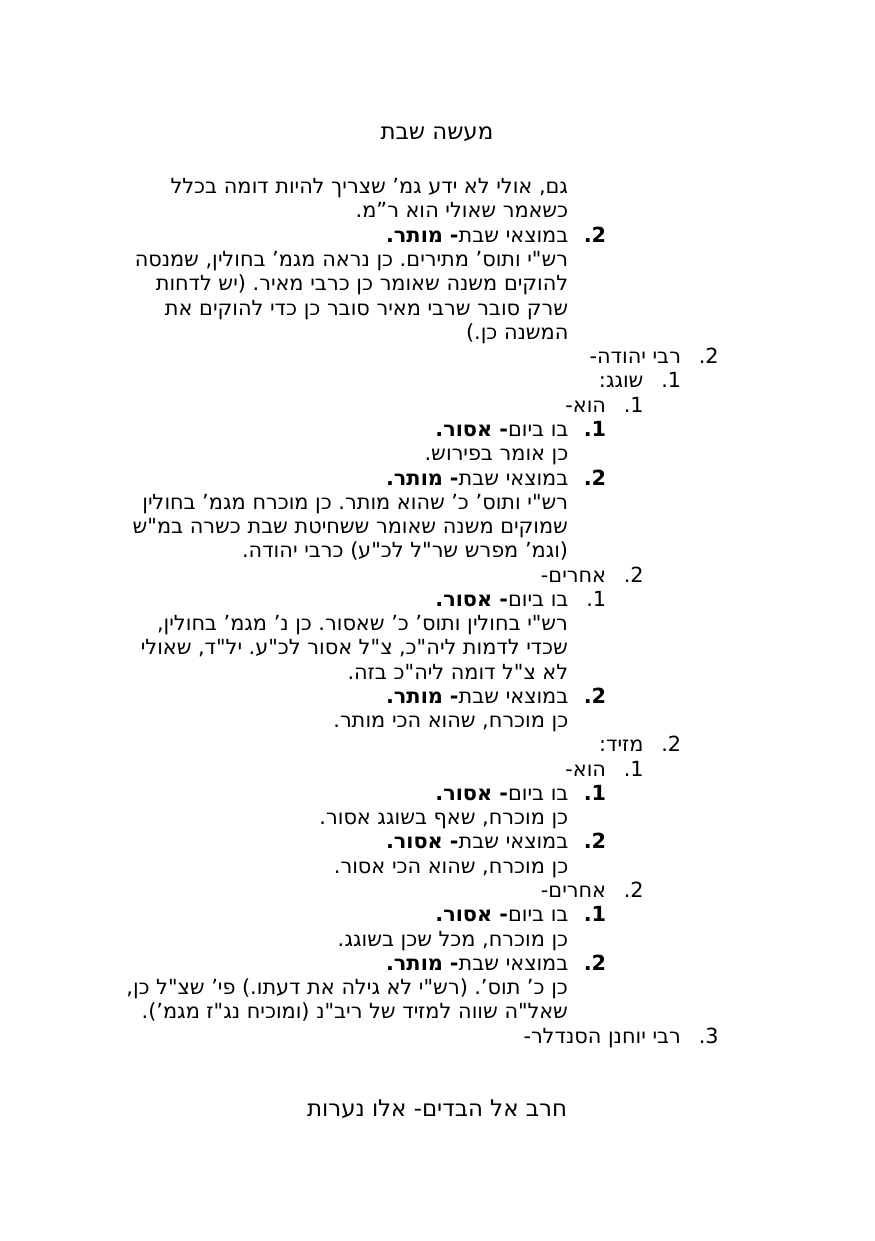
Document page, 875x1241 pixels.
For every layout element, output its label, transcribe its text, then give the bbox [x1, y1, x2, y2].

list הוא- [118, 757, 643, 781]
list רש"י ותוס’ מתירים. כן נראה מגמ’ בחולין, שמנסה להוקים משנה שאומר כן כרבי מאיר. (יש לדחות שרק סובר שרבי מאיר סובר כן כדי להוקים את המשנה כן.) [118, 247, 606, 344]
list בו ביום- אסור. [118, 781, 606, 805]
list אחרים- [118, 878, 643, 902]
list כן מוכרח, שהוא הכי אסור. [118, 854, 606, 878]
list בו ביום- אסור. [118, 587, 606, 611]
list בו ביום- אסור. [118, 417, 606, 441]
list אחרים- [118, 563, 643, 587]
list רבי יוחנן הסנדלר- [118, 1024, 718, 1048]
list בו ביום- אסור. [118, 902, 606, 927]
list במוצאי שבת- מותר. [118, 684, 606, 708]
list גם, אולי לא ידע גמ’ שצריך להיות דומה בכלל כשאמר שאולי הוא ר”מ. [118, 174, 606, 223]
list רש"י בחולין ותוס’ כ’ שאסור. כן נ’ מגמ’ בחולין, שכדי לדמות ליה"כ, צ"ל אסור לכ"ע. יל"ד, שאולי לא צ"ל דומה ליה"כ בזה. [118, 611, 606, 684]
list כן מוכרח, מכל שכן בשוגג. [118, 927, 606, 951]
list במוצאי שבת- מותר. [118, 466, 606, 490]
list שוגג: [118, 368, 681, 393]
list כן כ’ תוס’. (רש"י לא גילה את דעתו.) פי’ שצ"ל כן, שאל"ה שווה למזיד של ריב"נ (ומוכיח נג"ז מגמ’). [118, 975, 606, 1024]
list כן מוכרח, שאף בשוגג אסור. [118, 805, 606, 829]
list במוצאי שבת- מותר. [118, 951, 606, 975]
list רבי יהודה- [118, 344, 718, 368]
list הוא- [118, 393, 643, 417]
list רש"י ותוס’ כ’ שהוא מותר. כן מוכרח מגמ’ בחולין שמוקים משנה שאומר ששחיטת שבת כשרה במ"ש (וגמ’ מפרש שר"ל לכ"ע) כרבי יהודה. [118, 490, 606, 563]
list כן מוכרח, שהוא הכי מותר. [118, 708, 606, 732]
list מזיד: [118, 732, 681, 757]
list במוצאי שבת- מותר. [118, 223, 606, 247]
list במוצאי שבת- אסור. [118, 829, 606, 854]
list כן אומר בפירוש. [118, 441, 606, 466]
